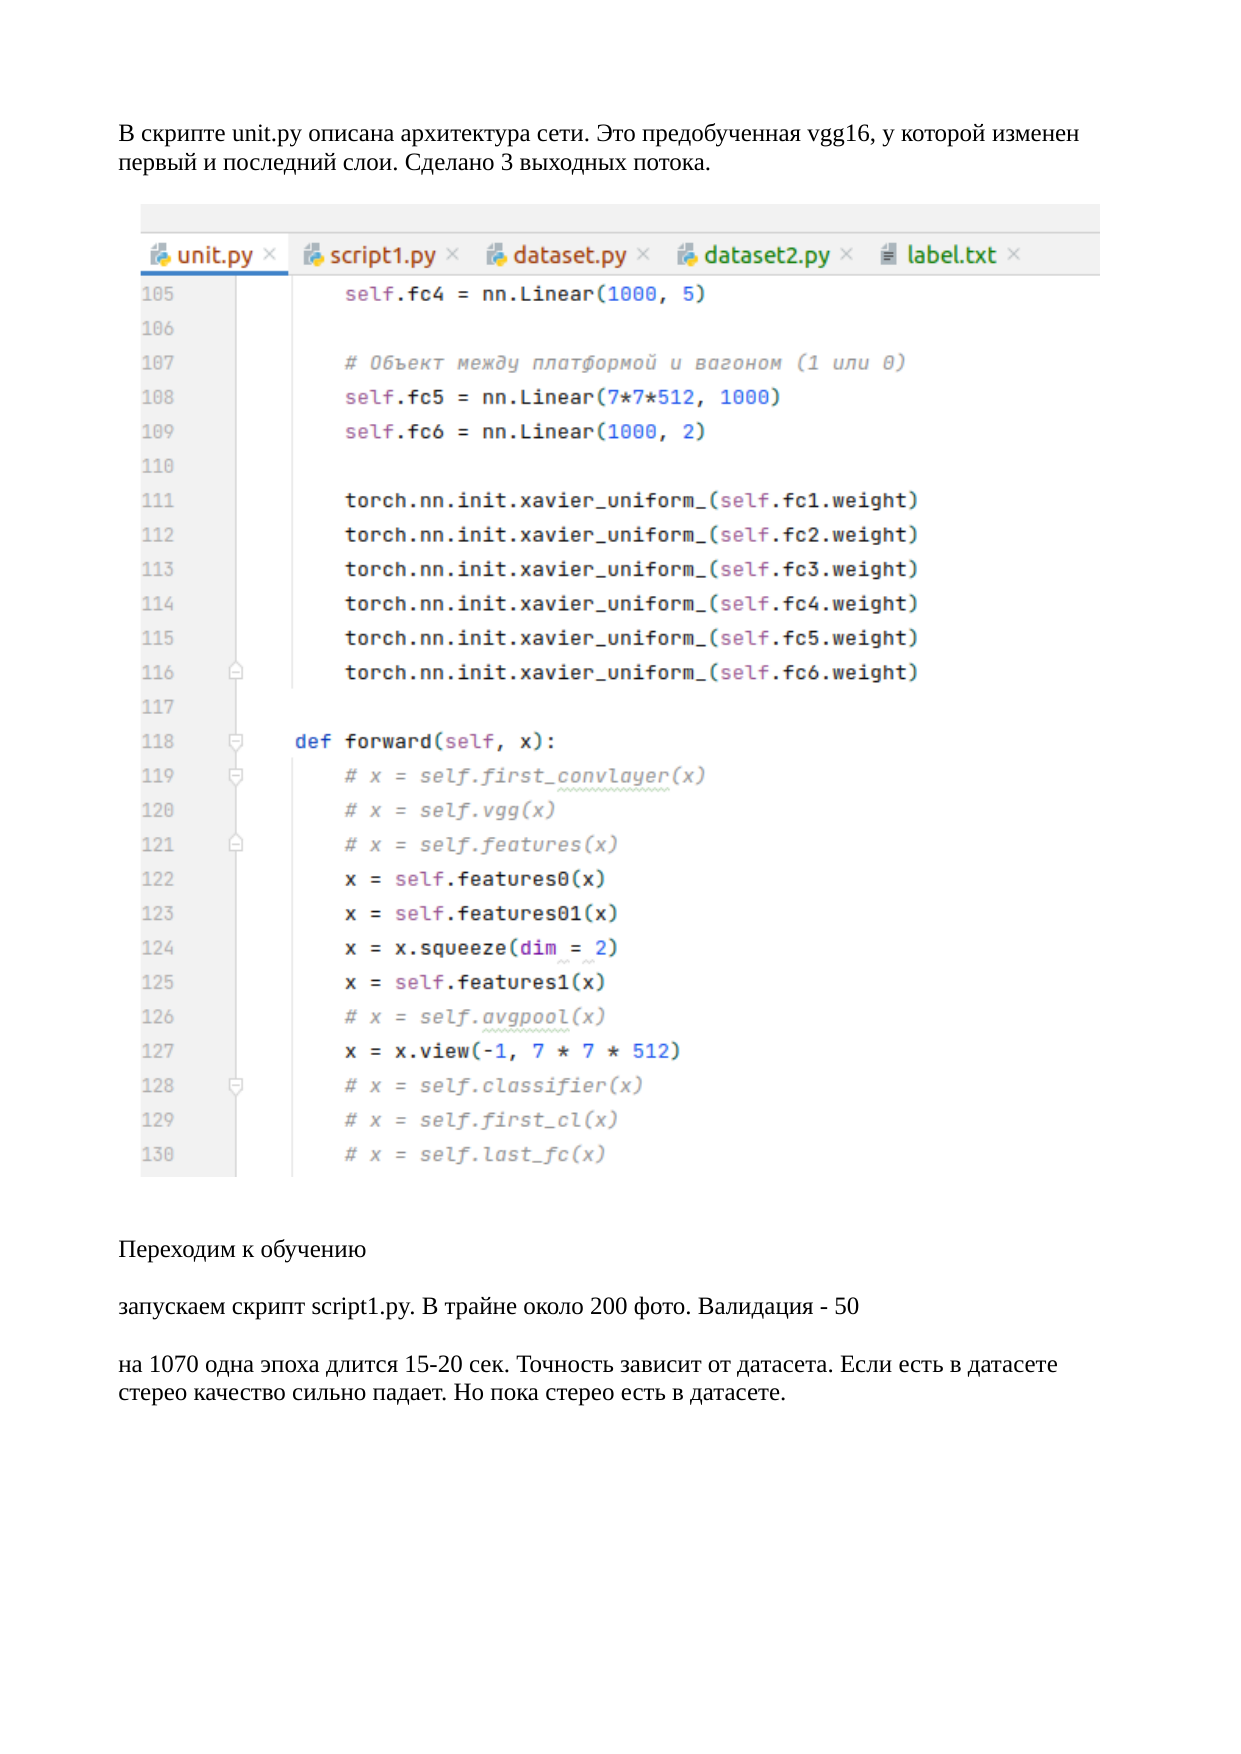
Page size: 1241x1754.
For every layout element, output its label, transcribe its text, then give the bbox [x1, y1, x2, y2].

picture [140, 204, 1100, 1177]
text на 1070 одна эпоха длится 15-20 сек. Точность зависит от датасета. Если есть в датасете стерео качество сильно падает. Но пока стерео есть в датасете. [118, 1349, 1122, 1406]
text В скрипте unit.py описана архитектура сети. Это предобученная vgg16, у которой изменен первый и последний слои. Сделано 3 выходных потока. [118, 118, 1122, 176]
text запускаем скрипт script1.py. В трайне около 200 фото. Валидация - 50 [118, 1291, 1122, 1320]
text Переходим к обучению [118, 1234, 1122, 1262]
